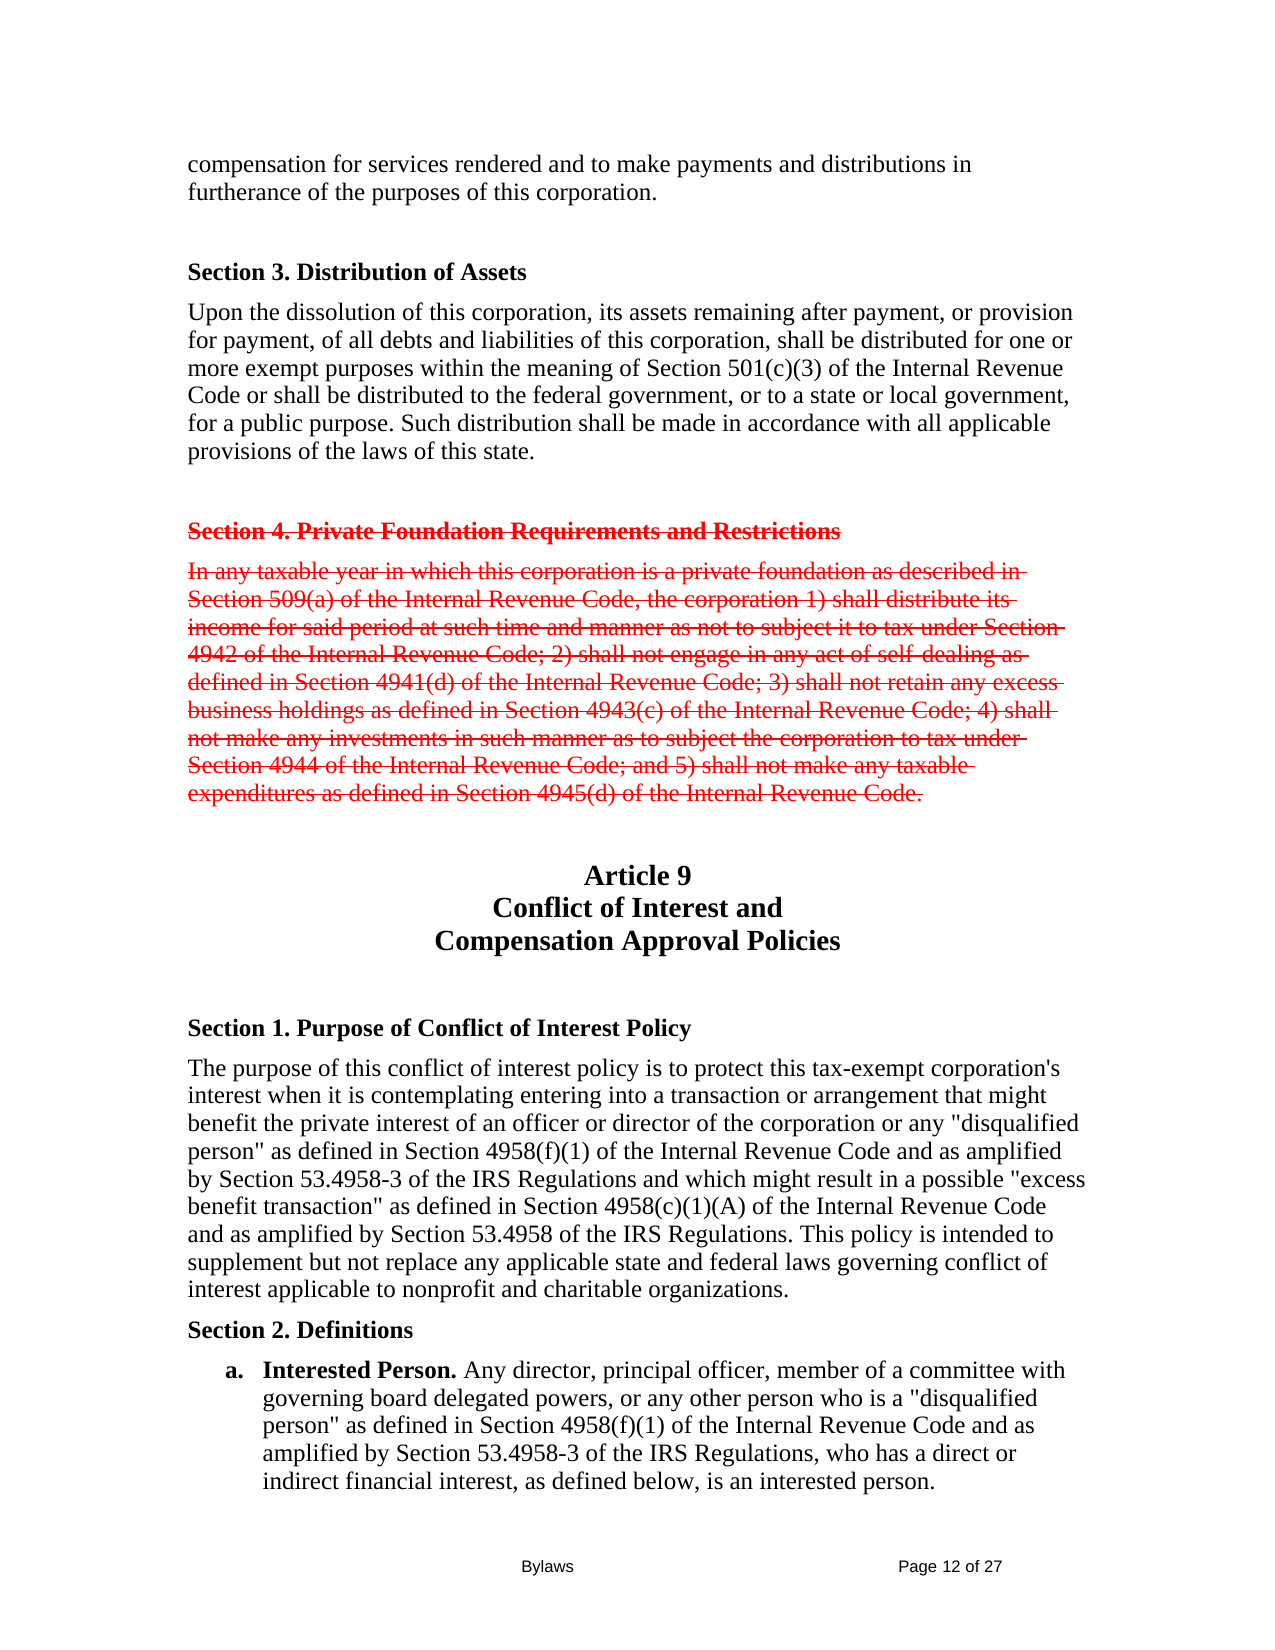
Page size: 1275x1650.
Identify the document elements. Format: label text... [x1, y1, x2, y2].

text Section 3. Distribution of Assets [187, 258, 1087, 286]
text Section 1. Purpose of Conflict of Interest Policy [187, 1014, 1087, 1041]
text Article 9 Conflict of Interest and Compensation Approval Policies [187, 859, 1087, 956]
text compensation for services rendered and to make payments and distributions in furtherance of the purposes of this corporation. [187, 150, 1087, 205]
text a. Interested Person. Any director, principal officer, member of a committee with governing board delegated powers, or any other person who is a "disqualified person" as defined in Section 4958(f)(1) of the Internal Revenue Code and as amplified by Section 53.4958-3 of the IRS Regulations, who has a direct or indirect financial interest, as defined below, is an interested person. [225, 1356, 1087, 1494]
text Section 2. Definitions [187, 1316, 1087, 1343]
text Upon the dissolution of this corporation, its assets remaining after payment, or provision for payment, of all debts and liabilities of this corporation, shall be distributed for one or more exempt purposes within the meaning of Section 501(c)(3) of the Internal Revenue Code or shall be distributed to the federal government, or to a state or local government, for a public purpose. Such distribution shall be made in accordance with all applicable provisions of the laws of this state. [187, 298, 1087, 464]
text In any taxable year in which this corporation is a private foundation as described in Section 509(a) of the Internal Revenue Code, the corporation 1) shall distribute its income for said period at such time and manner as not to subject it to tax under Section 4942 of the Internal Revenue Code; 2) shall not engage in any act of self-dealing as defined in Section 4941(d) of the Internal Revenue Code; 3) shall not retain any excess business holdings as defined in Section 4943(c) of the Internal Revenue Code; 4) shall not make any investments in such manner as to subject the corporation to tax under Section 4944 of the Internal Revenue Code; and 5) shall not make any taxable expenditures as defined in Section 4945(d) of the Internal Revenue Code. [187, 557, 1087, 807]
text Section 4. Private Foundation Requirements and Restrictions [187, 517, 1087, 545]
text The purpose of this conflict of interest policy is to protect this tax-exempt corporation's interest when it is contemplating entering into a transaction or arrangement that might benefit the private interest of an officer or director of the corporation or any "disqualified person" as defined in Section 4958(f)(1) of the Internal Revenue Code and as amplified by Section 53.4958-3 of the IRS Regulations and which might result in a possible "excess benefit transaction" as defined in Section 4958(c)(1)(A) of the Internal Revenue Code and as amplified by Section 53.4958 of the IRS Regulations. This policy is intended to supplement but not replace any applicable state and federal laws governing conflict of interest applicable to nonprofit and charitable organizations. [187, 1054, 1087, 1303]
